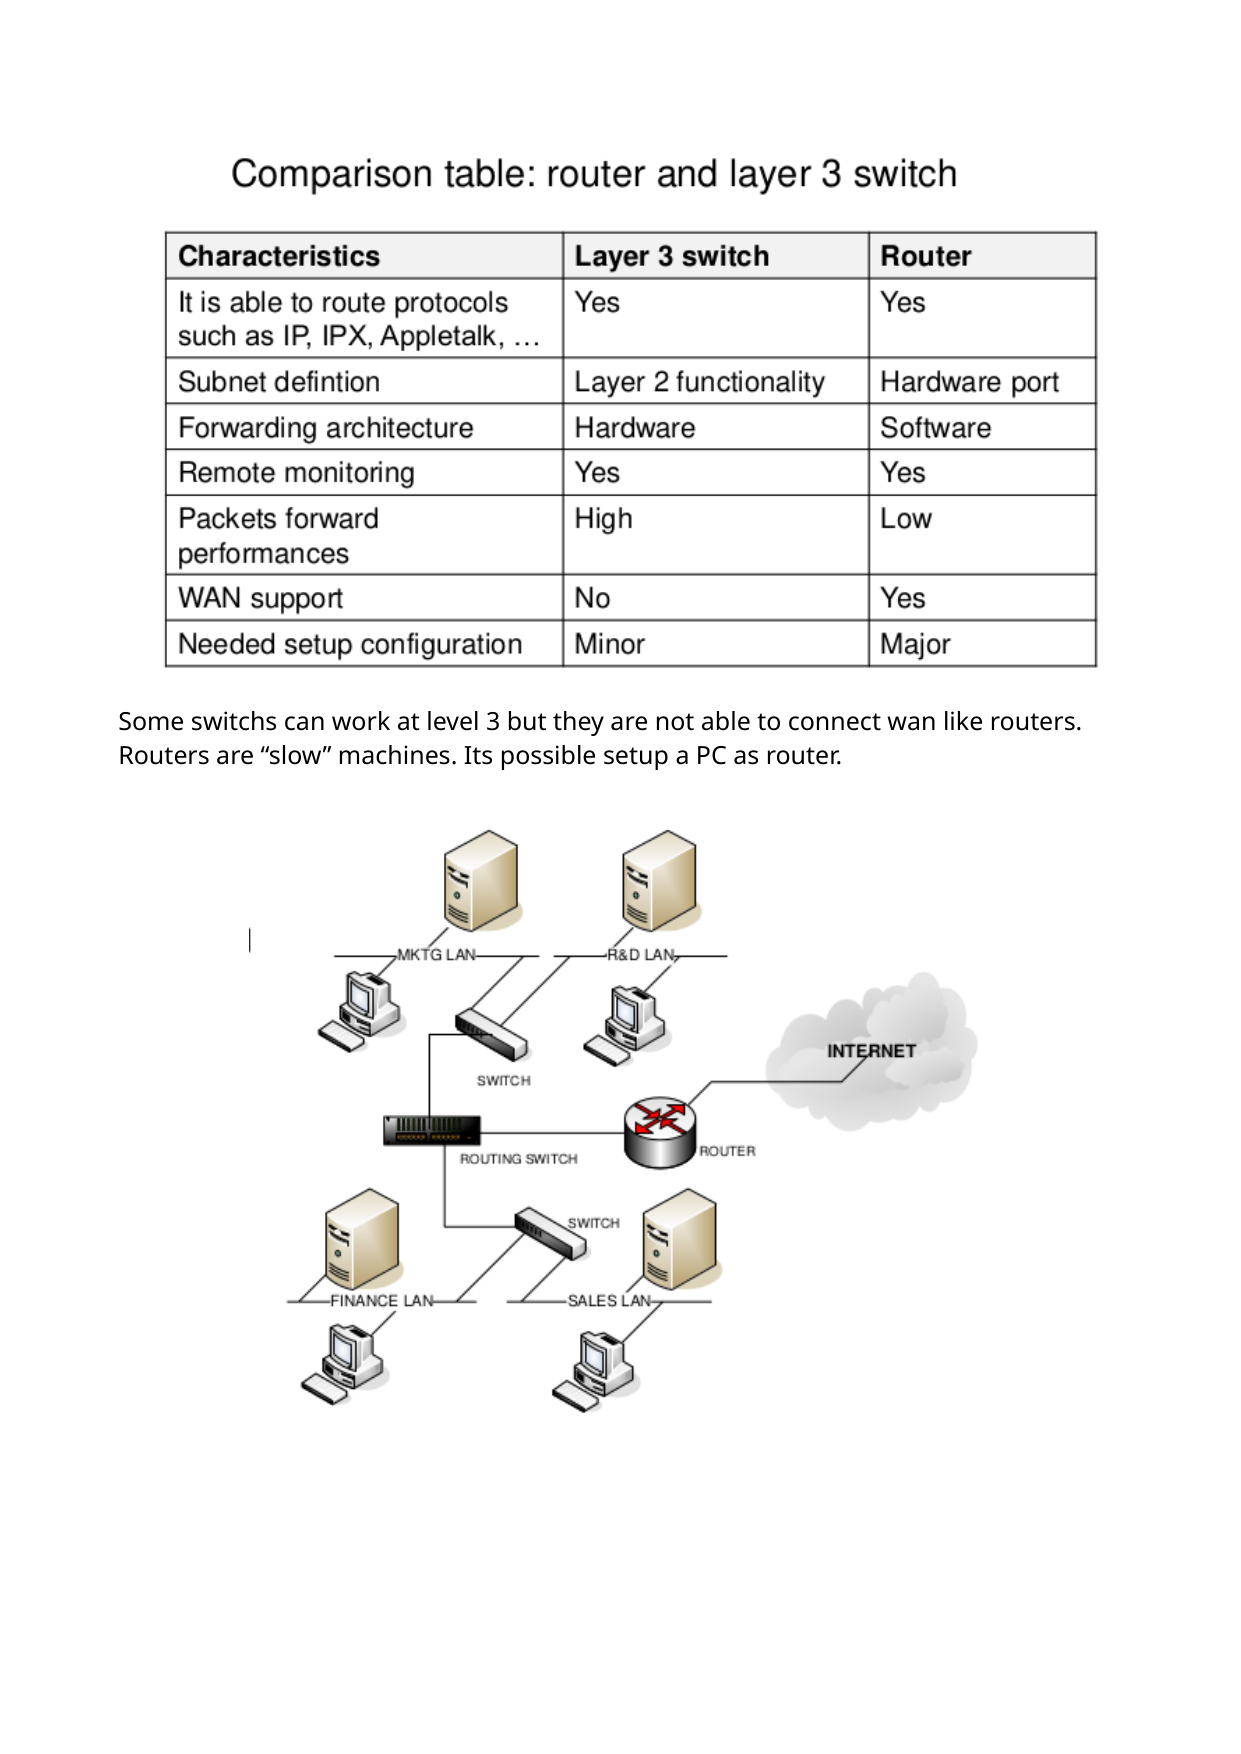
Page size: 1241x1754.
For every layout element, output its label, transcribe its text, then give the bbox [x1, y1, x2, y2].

picture [118, 118, 1123, 704]
picture [249, 771, 992, 1449]
text Some switchs can work at level 3 but they are not able to connect wan like routers. [118, 704, 1122, 738]
text Routers are “slow” machines. Its possible setup a PC as router. [118, 738, 1122, 772]
